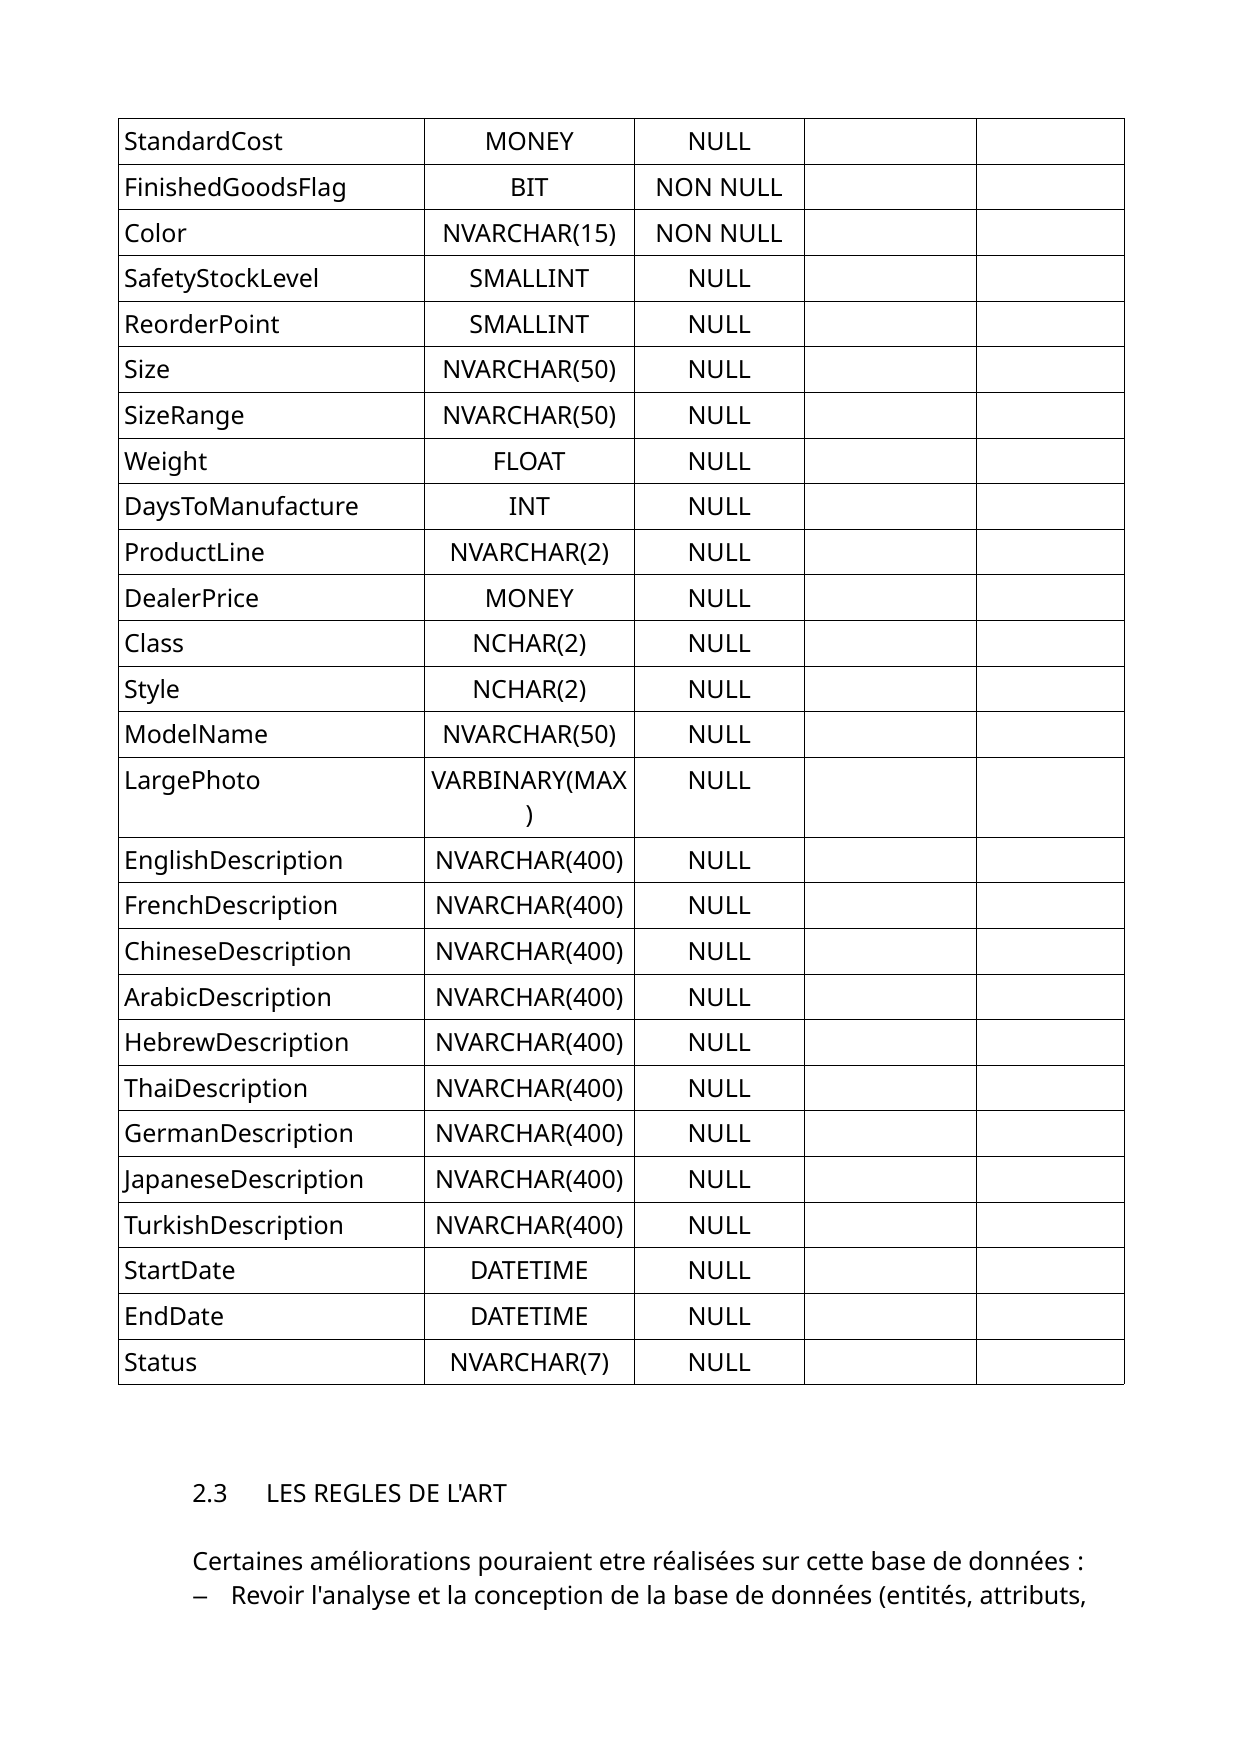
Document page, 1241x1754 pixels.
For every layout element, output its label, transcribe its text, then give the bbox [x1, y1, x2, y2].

table_cell [805, 1020, 976, 1065]
table_cell [805, 1111, 976, 1156]
table_cell NULL [635, 667, 804, 711]
table_cell NON NULL [635, 210, 804, 255]
table_cell INT [425, 484, 634, 529]
table_cell [805, 929, 976, 973]
table_cell [977, 758, 1124, 837]
table_cell [977, 1157, 1124, 1202]
table_cell [805, 256, 976, 301]
table_cell [977, 712, 1124, 757]
table_cell NULL [635, 1111, 804, 1156]
table_cell ArabicDescription [119, 975, 424, 1019]
table_cell EndDate [119, 1294, 424, 1338]
table_cell [805, 530, 976, 574]
table_cell Class [119, 621, 424, 666]
table_cell [977, 439, 1124, 483]
table_cell [805, 883, 976, 928]
table_cell NULL [635, 393, 804, 437]
table_cell [805, 393, 976, 437]
table_cell DealerPrice [119, 575, 424, 620]
table_cell NVARCHAR(400) [425, 1157, 634, 1202]
table_cell NVARCHAR(7) [425, 1340, 634, 1384]
table_cell NVARCHAR(400) [425, 838, 634, 882]
table_cell [805, 1294, 976, 1338]
table_cell [977, 1020, 1124, 1065]
table_cell NCHAR(2) [425, 667, 634, 711]
table_cell NULL [635, 347, 804, 392]
table_cell SMALLINT [425, 302, 634, 346]
table_cell [805, 575, 976, 620]
text Certaines améliorations pouraient etre réalisées sur cette base de données : [118, 1544, 1122, 1578]
table_cell Style [119, 667, 424, 711]
table_cell NULL [635, 1020, 804, 1065]
table_cell StartDate [119, 1248, 424, 1293]
table_cell [977, 975, 1124, 1019]
table_cell [977, 1294, 1124, 1338]
table_cell [977, 302, 1124, 346]
table_cell NULL [635, 530, 804, 574]
table_cell NULL [635, 758, 804, 837]
table_cell [805, 1066, 976, 1110]
table_cell [977, 530, 1124, 574]
table_cell BIT [425, 165, 634, 209]
table_cell NCHAR(2) [425, 621, 634, 666]
table_cell Status [119, 1340, 424, 1384]
table_cell HebrewDescription [119, 1020, 424, 1065]
table_cell [805, 302, 976, 346]
table_cell LargePhoto [119, 758, 424, 837]
table_cell [805, 165, 976, 209]
table_cell [805, 838, 976, 882]
table_cell [805, 712, 976, 757]
table_cell [977, 838, 1124, 882]
table_cell NULL [635, 1340, 804, 1384]
table_cell NULL [635, 1294, 804, 1338]
table_cell NULL [635, 439, 804, 483]
table_cell [977, 119, 1124, 164]
table_cell ProductLine [119, 530, 424, 574]
table_cell NVARCHAR(400) [425, 975, 634, 1019]
table_cell ReorderPoint [119, 302, 424, 346]
table_cell NULL [635, 838, 804, 882]
table_cell FLOAT [425, 439, 634, 483]
table_cell [805, 621, 976, 666]
table_cell NULL [635, 1157, 804, 1202]
table_cell [977, 883, 1124, 928]
table_cell [805, 1248, 976, 1293]
table_cell NULL [635, 256, 804, 301]
table_cell NULL [635, 975, 804, 1019]
table_cell [805, 347, 976, 392]
table_cell NON NULL [635, 165, 804, 209]
table_cell [977, 210, 1124, 255]
table_cell NVARCHAR(50) [425, 712, 634, 757]
table_cell ThaiDescription [119, 1066, 424, 1110]
table_cell NULL [635, 1203, 804, 1247]
table_cell [977, 621, 1124, 666]
list Revoir l'analyse et la conception de la base de données (entités, attributs, [193, 1578, 1122, 1612]
table_cell NULL [635, 712, 804, 757]
table_cell MONEY [425, 575, 634, 620]
table_cell [805, 1203, 976, 1247]
table_cell FinishedGoodsFlag [119, 165, 424, 209]
table_cell MONEY [425, 119, 634, 164]
table_cell [805, 1340, 976, 1384]
table_cell ModelName [119, 712, 424, 757]
table_cell [977, 1248, 1124, 1293]
table_cell [805, 758, 976, 837]
table_cell Size [119, 347, 424, 392]
table_cell FrenchDescription [119, 883, 424, 928]
table_cell [805, 439, 976, 483]
table_cell [805, 119, 976, 164]
table_cell [977, 929, 1124, 973]
table_cell [977, 484, 1124, 529]
table_cell DATETIME [425, 1248, 634, 1293]
table_cell [977, 1111, 1124, 1156]
table_cell NVARCHAR(15) [425, 210, 634, 255]
table_cell StandardCost [119, 119, 424, 164]
text 2.3 LES REGLES DE L'ART [118, 1476, 1122, 1510]
table_cell SafetyStockLevel [119, 256, 424, 301]
table_cell [977, 1340, 1124, 1384]
table_cell NULL [635, 883, 804, 928]
table_cell EnglishDescription [119, 838, 424, 882]
table_cell SizeRange [119, 393, 424, 437]
table_cell NVARCHAR(400) [425, 1111, 634, 1156]
table_cell NULL [635, 575, 804, 620]
table_cell NVARCHAR(2) [425, 530, 634, 574]
table_cell NVARCHAR(400) [425, 1066, 634, 1110]
table_cell [977, 1066, 1124, 1110]
table_cell NVARCHAR(400) [425, 929, 634, 973]
table_cell NVARCHAR(50) [425, 347, 634, 392]
table_cell [805, 975, 976, 1019]
table_cell SMALLINT [425, 256, 634, 301]
table_cell NULL [635, 484, 804, 529]
table_cell NVARCHAR(400) [425, 1020, 634, 1065]
table_cell NULL [635, 302, 804, 346]
table_cell [977, 575, 1124, 620]
table_cell [805, 1157, 976, 1202]
table_cell [977, 667, 1124, 711]
table_cell NVARCHAR(400) [425, 1203, 634, 1247]
table_cell NULL [635, 119, 804, 164]
table_cell [977, 256, 1124, 301]
table_cell VARBINARY(MAX) [425, 758, 634, 837]
table_cell [805, 667, 976, 711]
table_cell ChineseDescription [119, 929, 424, 973]
table_cell DaysToManufacture [119, 484, 424, 529]
table_cell NULL [635, 621, 804, 666]
table_cell DATETIME [425, 1294, 634, 1338]
table_cell NULL [635, 1066, 804, 1110]
table_cell [977, 165, 1124, 209]
table_cell Weight [119, 439, 424, 483]
table_cell NVARCHAR(50) [425, 393, 634, 437]
table_cell JapaneseDescription [119, 1157, 424, 1202]
table_cell [977, 347, 1124, 392]
table_cell GermanDescription [119, 1111, 424, 1156]
table_cell TurkishDescription [119, 1203, 424, 1247]
table_cell [805, 484, 976, 529]
table_cell [977, 393, 1124, 437]
table_cell NULL [635, 929, 804, 973]
table_cell [977, 1203, 1124, 1247]
table_cell NULL [635, 1248, 804, 1293]
table_cell Color [119, 210, 424, 255]
table_cell [805, 210, 976, 255]
table_cell NVARCHAR(400) [425, 883, 634, 928]
